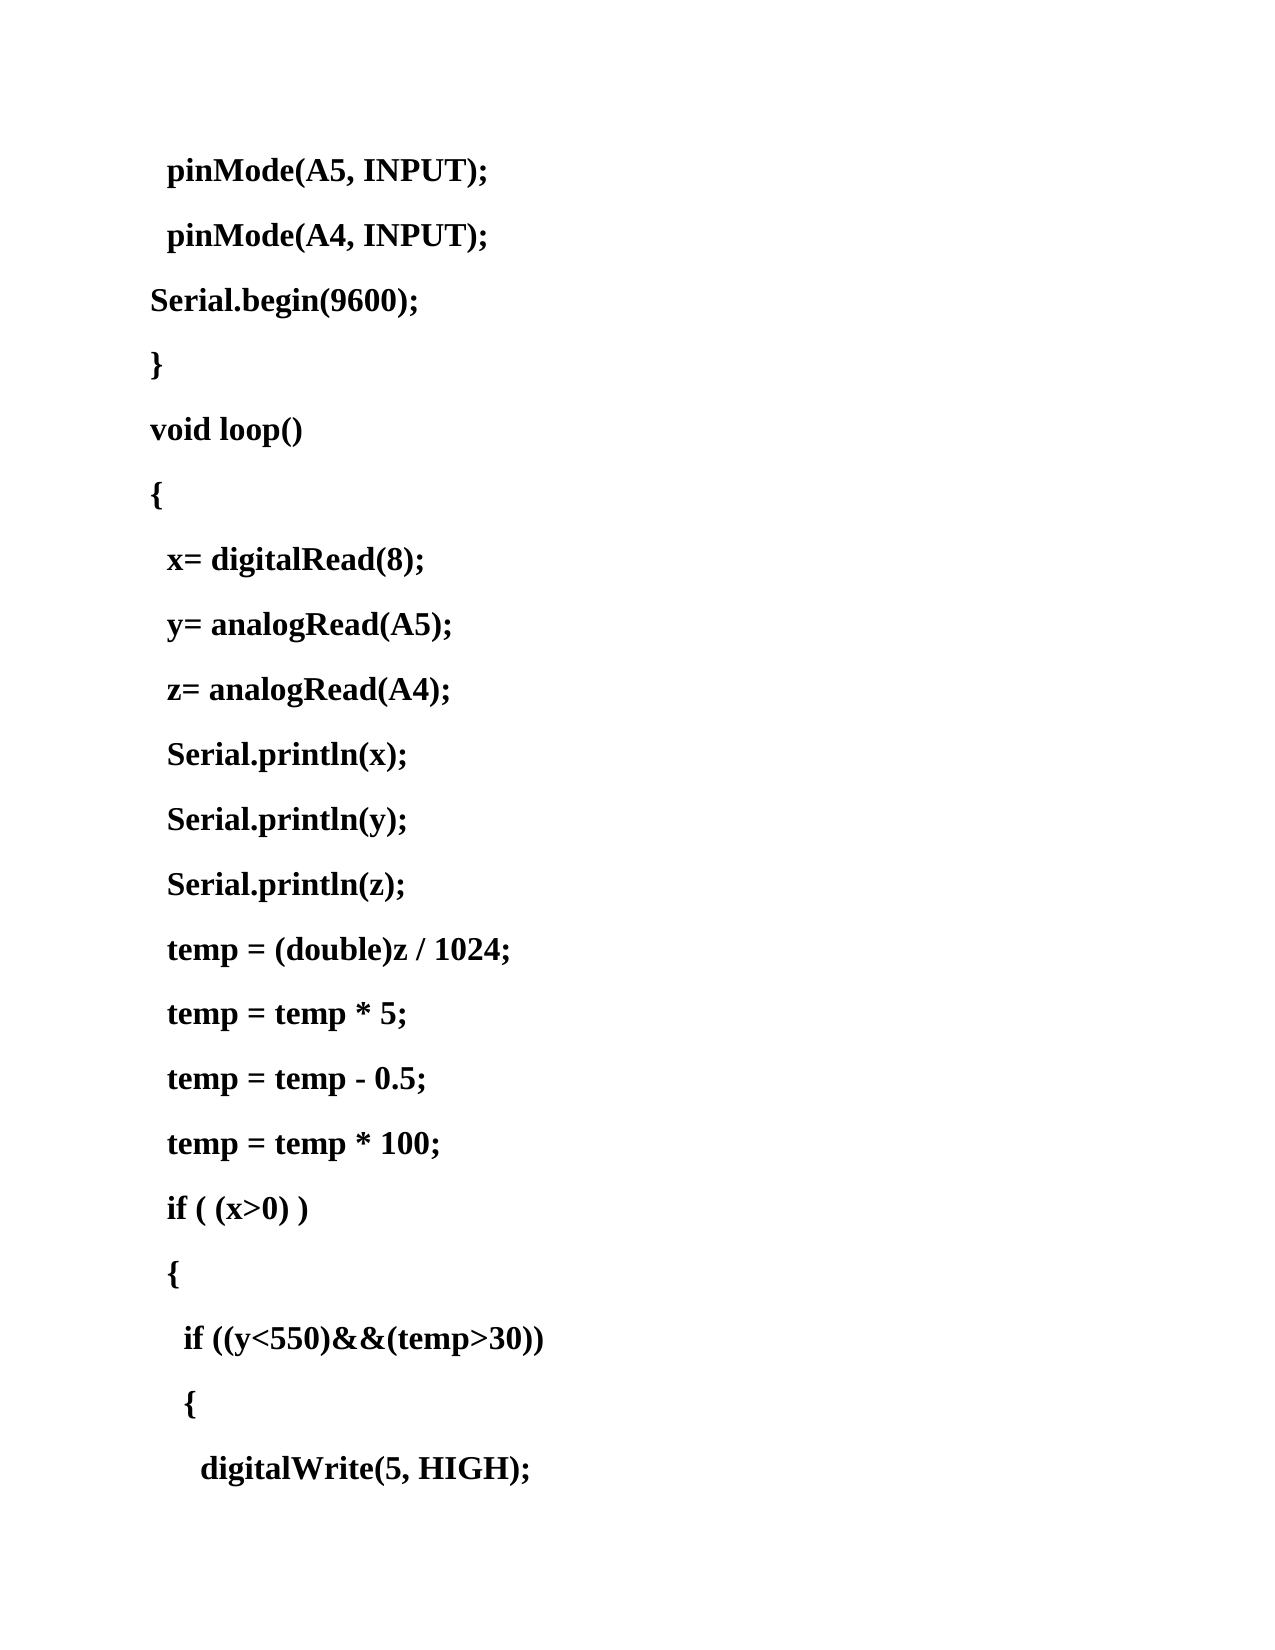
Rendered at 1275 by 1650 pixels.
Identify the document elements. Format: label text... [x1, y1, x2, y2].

text pinMode(A4, INPUT); [150, 215, 1125, 253]
text temp = temp * 5; [150, 994, 1125, 1032]
text x= digitalRead(8); [150, 539, 1125, 578]
text temp = temp * 100; [150, 1123, 1125, 1162]
text y= analogRead(A5); [150, 604, 1125, 643]
text temp = (double)z / 1024; [150, 929, 1125, 967]
text Serial.begin(9600); [150, 280, 1125, 318]
text digitalWrite(5, HIGH); [150, 1448, 1125, 1486]
text void loop() [150, 409, 1125, 448]
text { [150, 1253, 1125, 1292]
text Serial.println(z); [150, 864, 1125, 902]
text temp = temp - 0.5; [150, 1058, 1125, 1097]
text if ((y<550)&&(temp>30)) [150, 1318, 1125, 1356]
text pinMode(A5, INPUT); [150, 150, 1125, 188]
text } [150, 345, 1125, 383]
text { [150, 1383, 1125, 1421]
text if ( (x>0) ) [150, 1188, 1125, 1227]
text Serial.println(y); [150, 799, 1125, 837]
text z= analogRead(A4); [150, 669, 1125, 707]
text Serial.println(x); [150, 734, 1125, 772]
text { [150, 474, 1125, 513]
